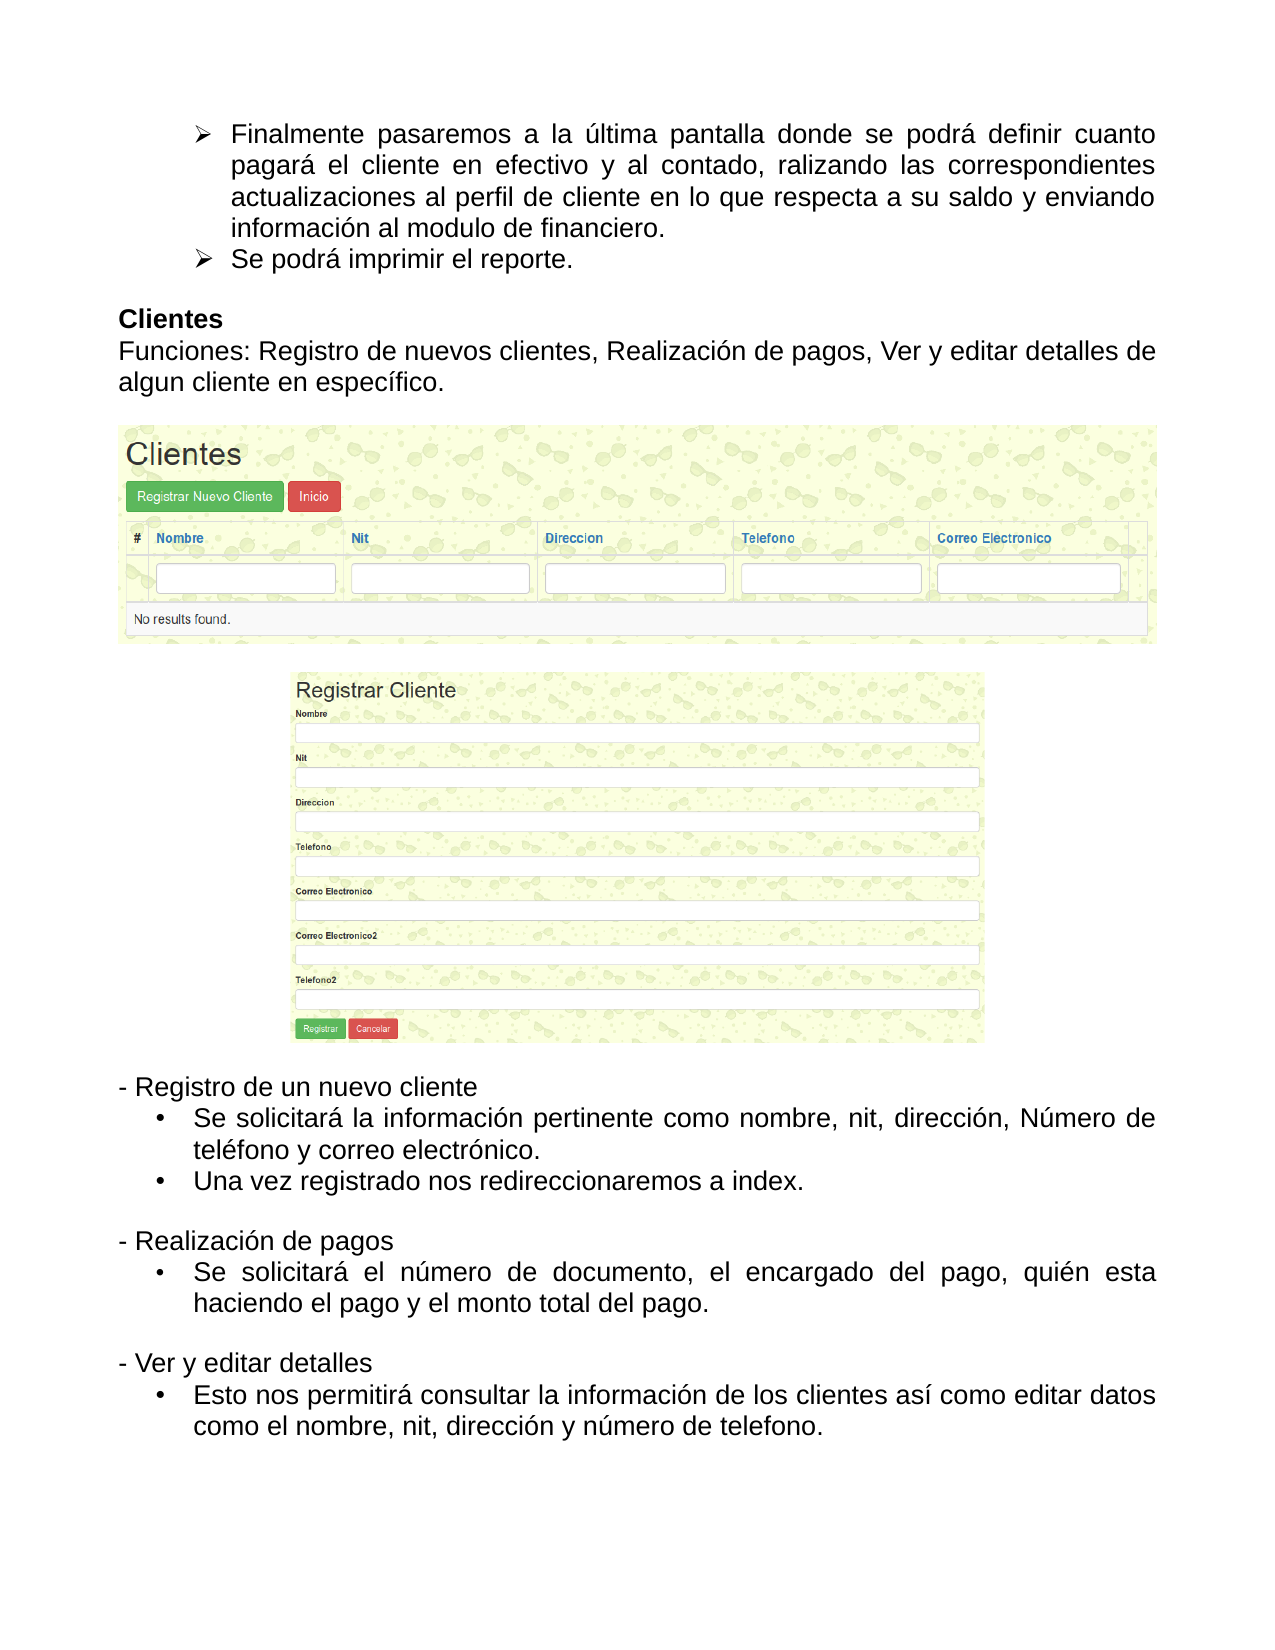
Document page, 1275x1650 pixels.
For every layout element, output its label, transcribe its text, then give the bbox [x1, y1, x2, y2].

text Clientes [118, 303, 1157, 334]
text - Ver y editar detalles [118, 1347, 1157, 1379]
picture [118, 425, 1157, 644]
list Esto nos permitirá consultar la información de los clientes así como editar datos como el nombre, nit, dirección y número de telefono. [156, 1379, 1157, 1441]
picture [290, 672, 985, 1043]
text - Registro de un nuevo cliente [118, 1071, 1157, 1102]
list Se podrá imprimir el reporte. [193, 243, 1157, 274]
list Finalmente pasaremos a la última pantalla donde se podrá definir cuanto pagará el cliente en efectivo y al contado, ralizando las correspondientes actualizaciones al perfil de cliente en lo que respecta a su saldo y enviando información al modulo de financiero. [193, 118, 1157, 243]
list Se solicitará el número de documento, el encargado del pago, quién esta haciendo el pago y el monto total del pago. [156, 1256, 1157, 1319]
text - Realización de pagos [118, 1225, 1157, 1256]
text Funciones: Registro de nuevos clientes, Realización de pagos, Ver y editar detalles de algun cliente en específico. [118, 334, 1157, 397]
list Se solicitará la información pertinente como nombre, nit, dirección, Número de teléfono y correo electrónico. [156, 1102, 1157, 1165]
list Una vez registrado nos redireccionaremos a index. [156, 1165, 1157, 1196]
